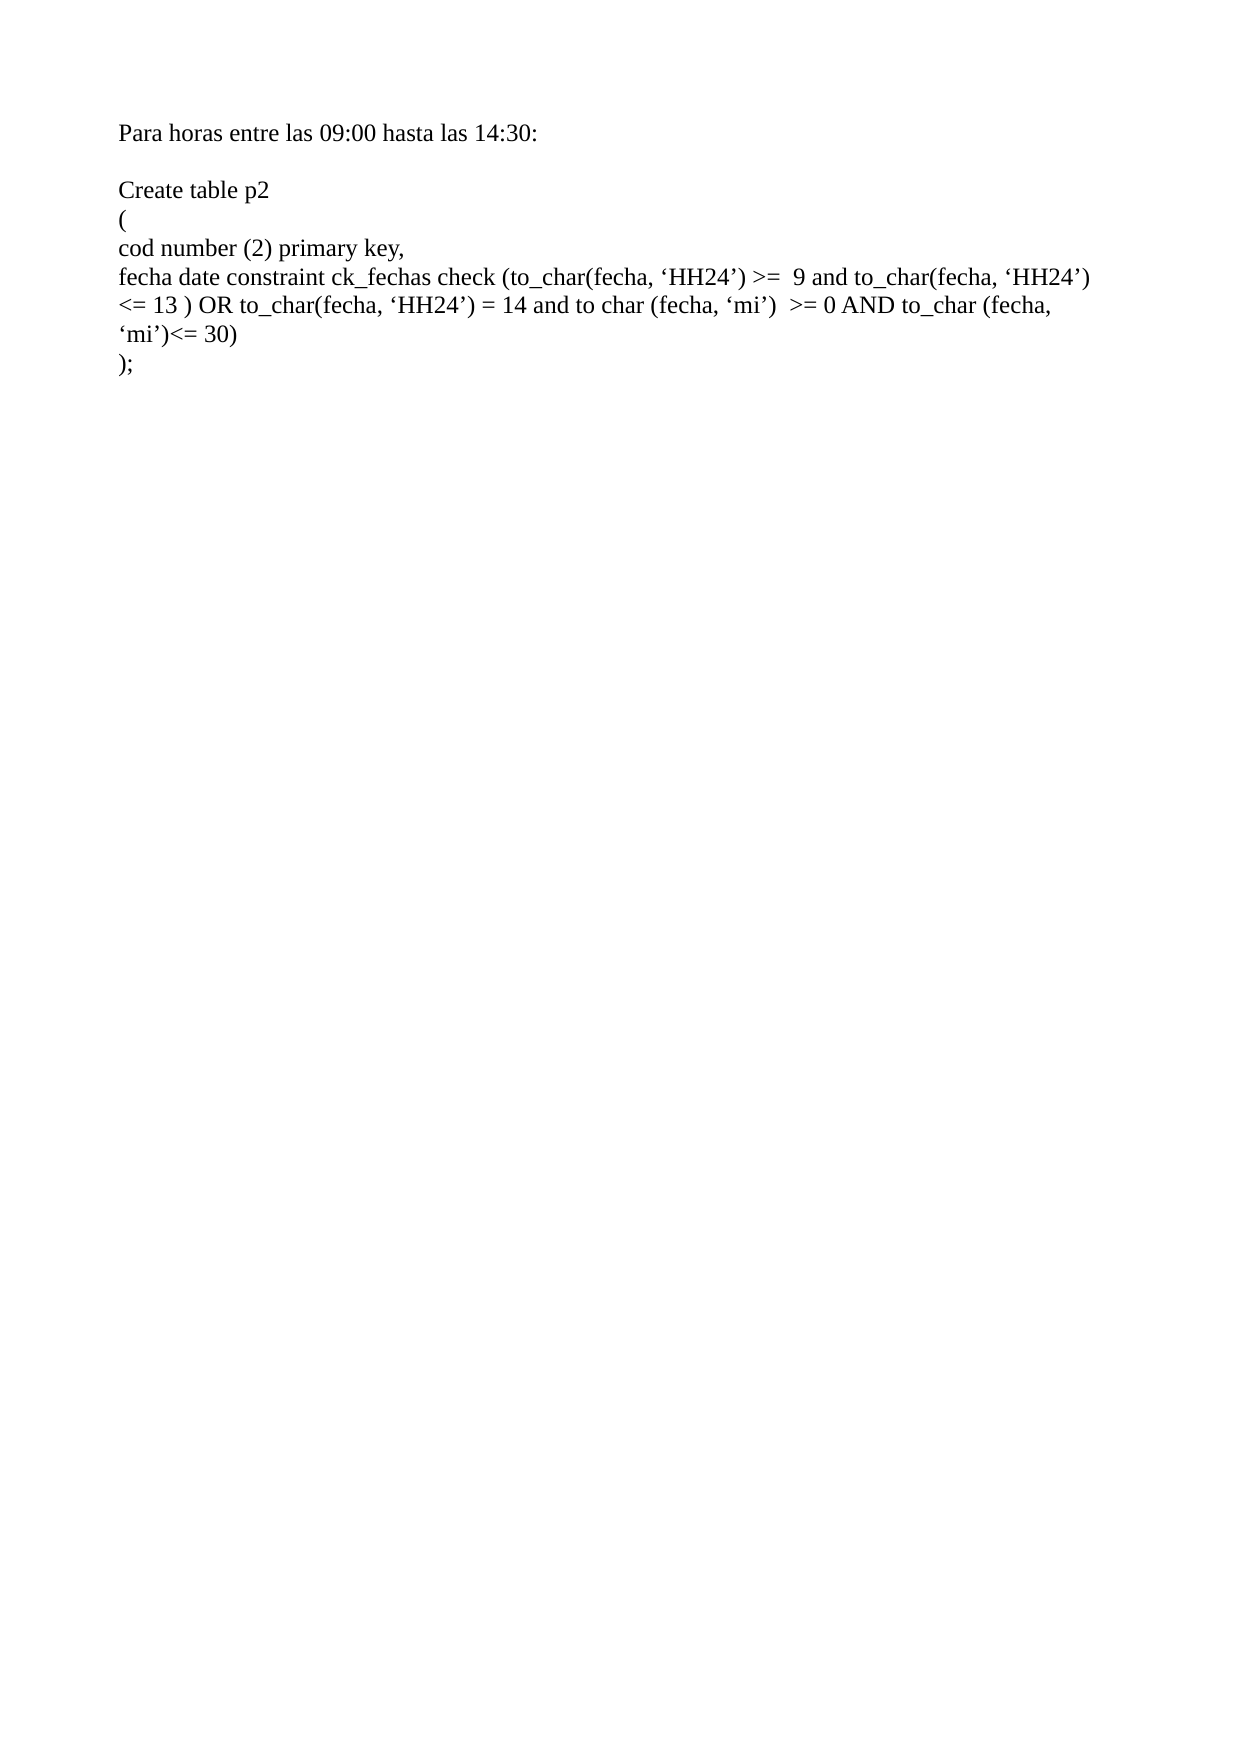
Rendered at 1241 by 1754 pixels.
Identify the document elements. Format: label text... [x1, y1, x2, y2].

text fecha date constraint ck_fechas check (to_char(fecha, ‘HH24’) >= 9 and to_char(fecha, ‘HH24’) <= 13 ) OR to_char(fecha, ‘HH24’) = 14 and to char (fecha, ‘mi’) >= 0 AND to_char (fecha, ‘mi’)<= 30) [118, 262, 1122, 348]
text ( [118, 204, 1122, 233]
text cod number (2) primary key, [118, 233, 1122, 262]
text ); [118, 348, 1122, 377]
text Create table p2 [118, 176, 1122, 204]
text Para horas entre las 09:00 hasta las 14:30: [118, 118, 1122, 147]
